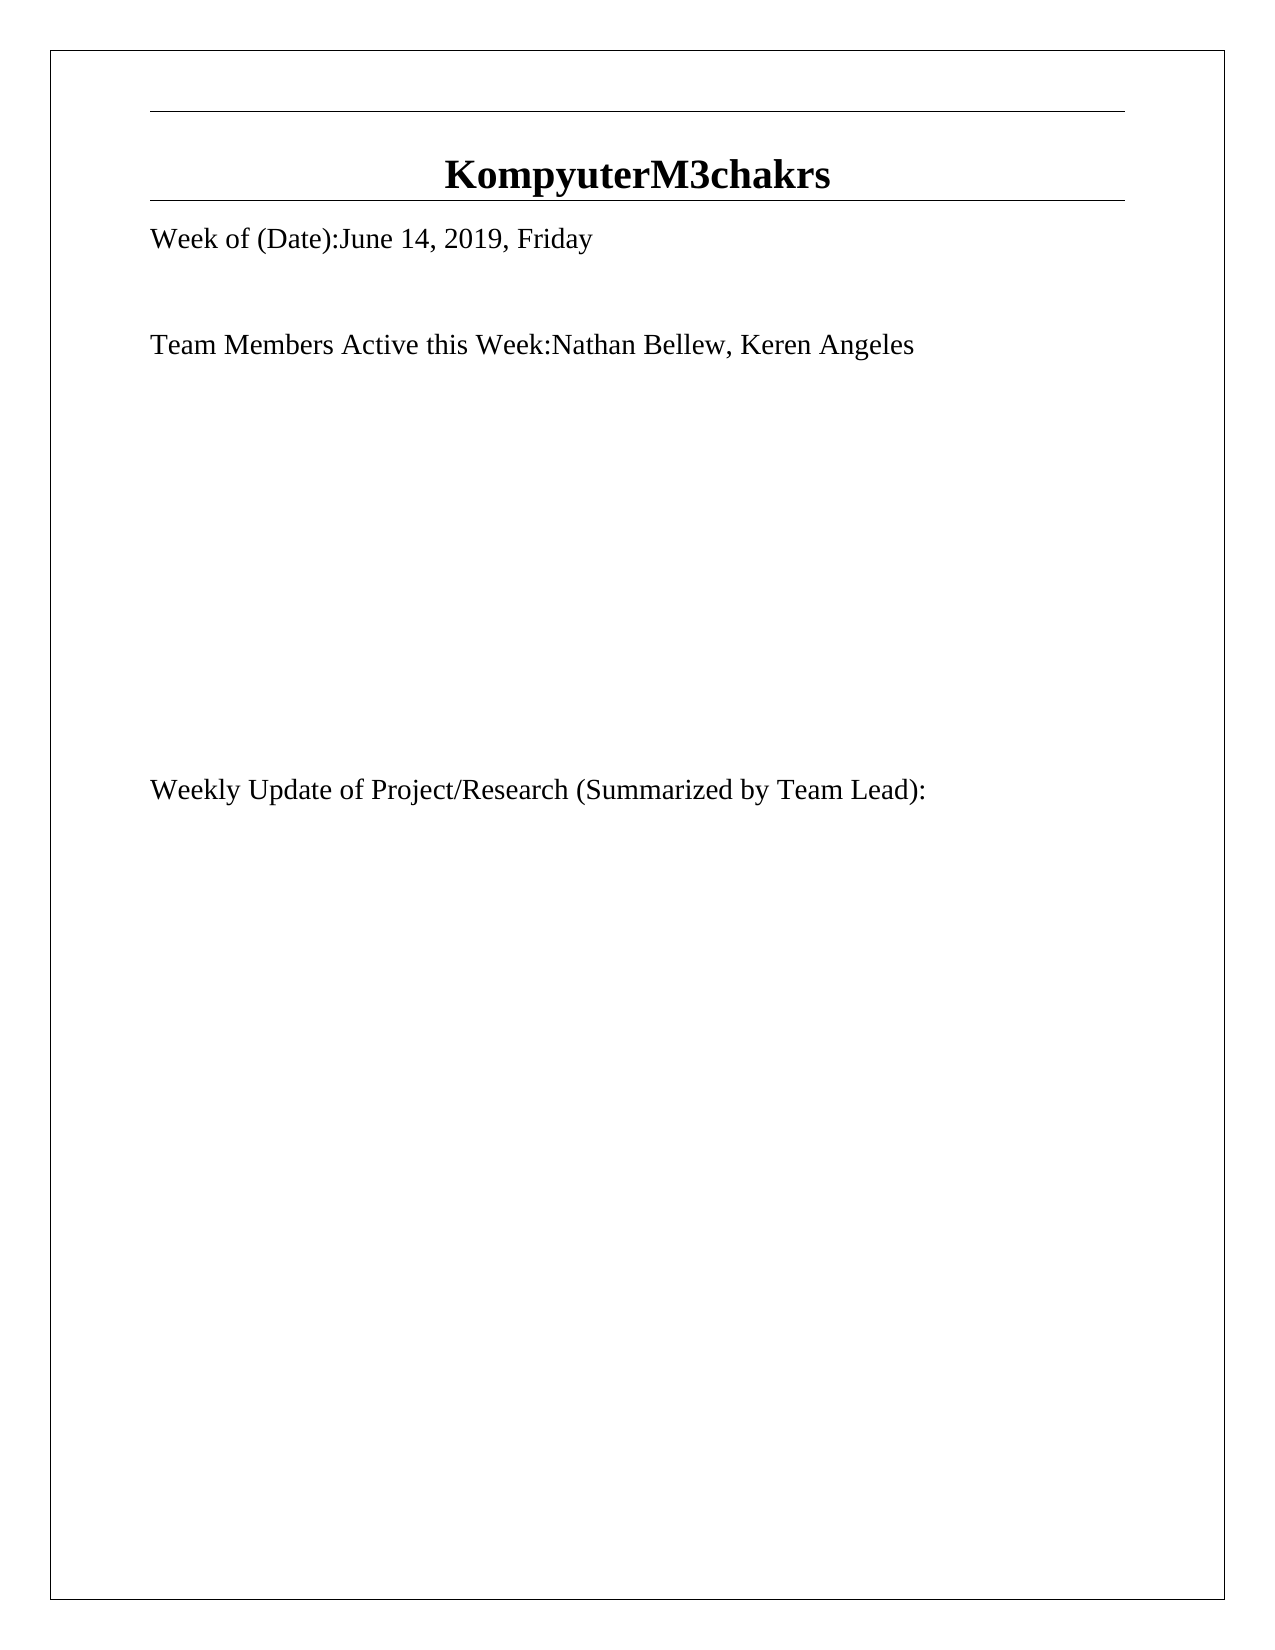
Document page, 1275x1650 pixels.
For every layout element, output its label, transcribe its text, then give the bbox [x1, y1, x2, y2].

text Week of (Date):June 14, 2019, Friday [150, 221, 1125, 255]
text Team Members Active this Week:Nathan Bellew, Keren Angeles [150, 327, 1125, 361]
text Weekly Update of Project/Research (Summarized by Team Lead): [150, 772, 1125, 805]
text KompyuterM3chakrs [150, 150, 1125, 200]
